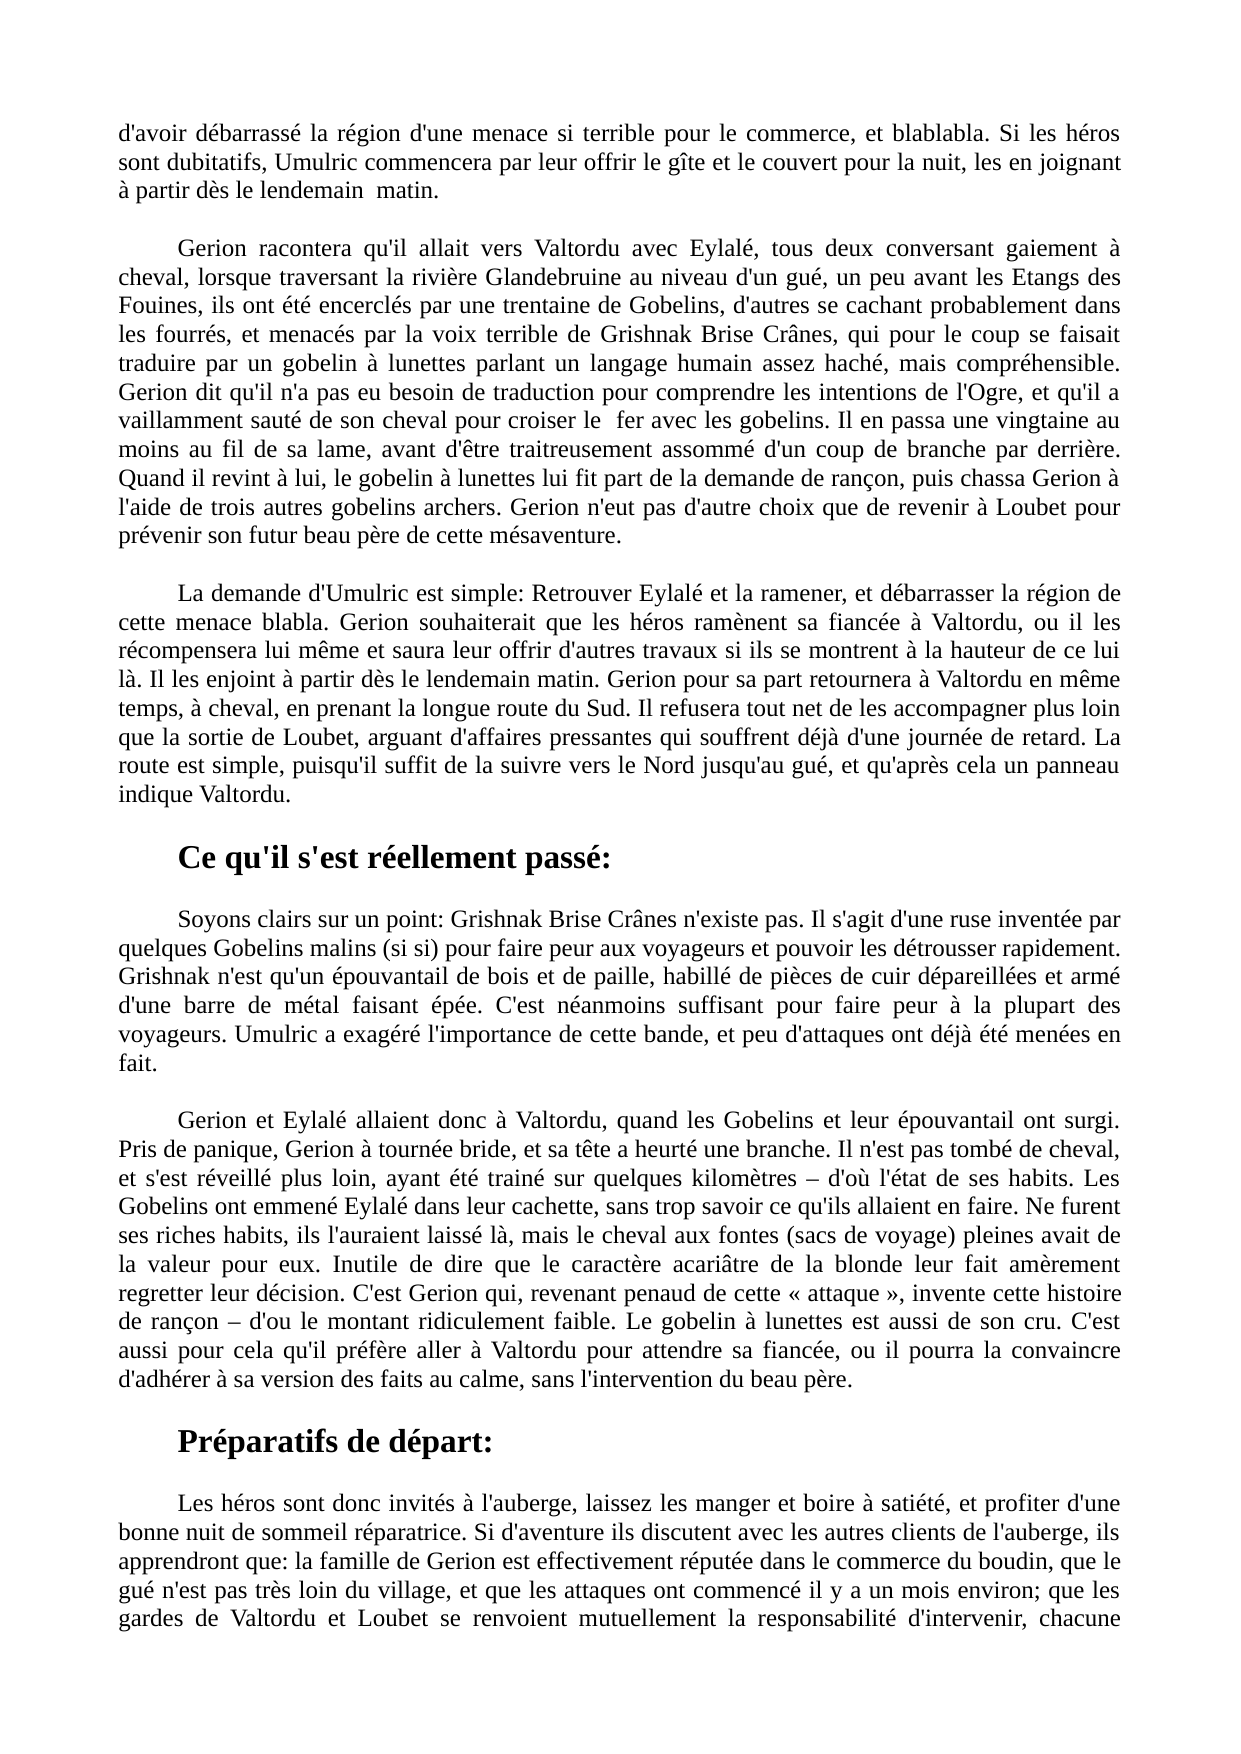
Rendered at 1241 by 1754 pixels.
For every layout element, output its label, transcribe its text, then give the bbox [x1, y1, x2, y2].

text Ce qu'il s'est réellement passé: [118, 837, 1122, 875]
text Gerion racontera qu'il allait vers Valtordu avec Eylalé, tous deux conversant gaiement à cheval, lorsque traversant la rivière Glandebruine au niveau d'un gué, un peu avant les Etangs des Fouines, ils ont été encerclés par une trentaine de Gobelins, d'autres se cachant probablement dans les fourrés, et menacés par la voix terrible de Grishnak Brise Crânes, qui pour le coup se faisait traduire par un gobelin à lunettes parlant un langage humain assez haché, mais compréhensible. Gerion dit qu'il n'a pas eu besoin de traduction pour comprendre les intentions de l'Ogre, et qu'il a vaillamment sauté de son cheval pour croiser le fer avec les gobelins. Il en passa une vingtaine au moins au fil de sa lame, avant d'être traitreusement assommé d'un coup de branche par derrière. Quand il revint à lui, le gobelin à lunettes lui fit part de la demande de rançon, puis chassa Gerion à l'aide de trois autres gobelins archers. Gerion n'eut pas d'autre choix que de revenir à Loubet pour prévenir son futur beau père de cette mésaventure. [118, 233, 1122, 549]
text Les héros sont donc invités à l'auberge, laissez les manger et boire à satiété, et profiter d'une bonne nuit de sommeil réparatrice. Si d'aventure ils discutent avec les autres clients de l'auberge, ils apprendront que: la famille de Gerion est effectivement réputée dans le commerce du boudin, que le gué n'est pas très loin du village, et que les attaques ont commencé il y a un mois environ; que les gardes de Valtordu et Loubet se renvoient mutuellement la responsabilité d'intervenir, chacune [118, 1488, 1122, 1632]
text Préparatifs de départ: [118, 1421, 1122, 1460]
text La demande d'Umulric est simple: Retrouver Eylalé et la ramener, et débarrasser la région de cette menace blabla. Gerion souhaiterait que les héros ramènent sa fiancée à Valtordu, ou il les récompensera lui même et saura leur offrir d'autres travaux si ils se montrent à la hauteur de ce lui là. Il les enjoint à partir dès le lendemain matin. Gerion pour sa part retournera à Valtordu en même temps, à cheval, en prenant la longue route du Sud. Il refusera tout net de les accompagner plus loin que la sortie de Loubet, arguant d'affaires pressantes qui souffrent déjà d'une journée de retard. La route est simple, puisqu'il suffit de la suivre vers le Nord jusqu'au gué, et qu'après cela un panneau indique Valtordu. [118, 578, 1122, 808]
text Soyons clairs sur un point: Grishnak Brise Crânes n'existe pas. Il s'agit d'une ruse inventée par quelques Gobelins malins (si si) pour faire peur aux voyageurs et pouvoir les détrousser rapidement. Grishnak n'est qu'un épouvantail de bois et de paille, habillé de pièces de cuir dépareillées et armé d'une barre de métal faisant épée. C'est néanmoins suffisant pour faire peur à la plupart des voyageurs. Umulric a exagéré l'importance de cette bande, et peu d'attaques ont déjà été menées en fait. [118, 904, 1122, 1076]
text d'avoir débarrassé la région d'une menace si terrible pour le commerce, et blablabla. Si les héros sont dubitatifs, Umulric commencera par leur offrir le gîte et le couvert pour la nuit, les en joignant à partir dès le lendemain matin. [118, 118, 1122, 204]
text Gerion et Eylalé allaient donc à Valtordu, quand les Gobelins et leur épouvantail ont surgi. Pris de panique, Gerion à tournée bride, et sa tête a heurté une branche. Il n'est pas tombé de cheval, et s'est réveillé plus loin, ayant été trainé sur quelques kilomètres – d'où l'état de ses habits. Les Gobelins ont emmené Eylalé dans leur cachette, sans trop savoir ce qu'ils allaient en faire. Ne furent ses riches habits, ils l'auraient laissé là, mais le cheval aux fontes (sacs de voyage) pleines avait de la valeur pour eux. Inutile de dire que le caractère acariâtre de la blonde leur fait amèrement regretter leur décision. C'est Gerion qui, revenant penaud de cette « attaque », invente cette histoire de rançon – d'ou le montant ridiculement faible. Le gobelin à lunettes est aussi de son cru. C'est aussi pour cela qu'il préfère aller à Valtordu pour attendre sa fiancée, ou il pourra la convaincre d'adhérer à sa version des faits au calme, sans l'intervention du beau père. [118, 1105, 1122, 1393]
